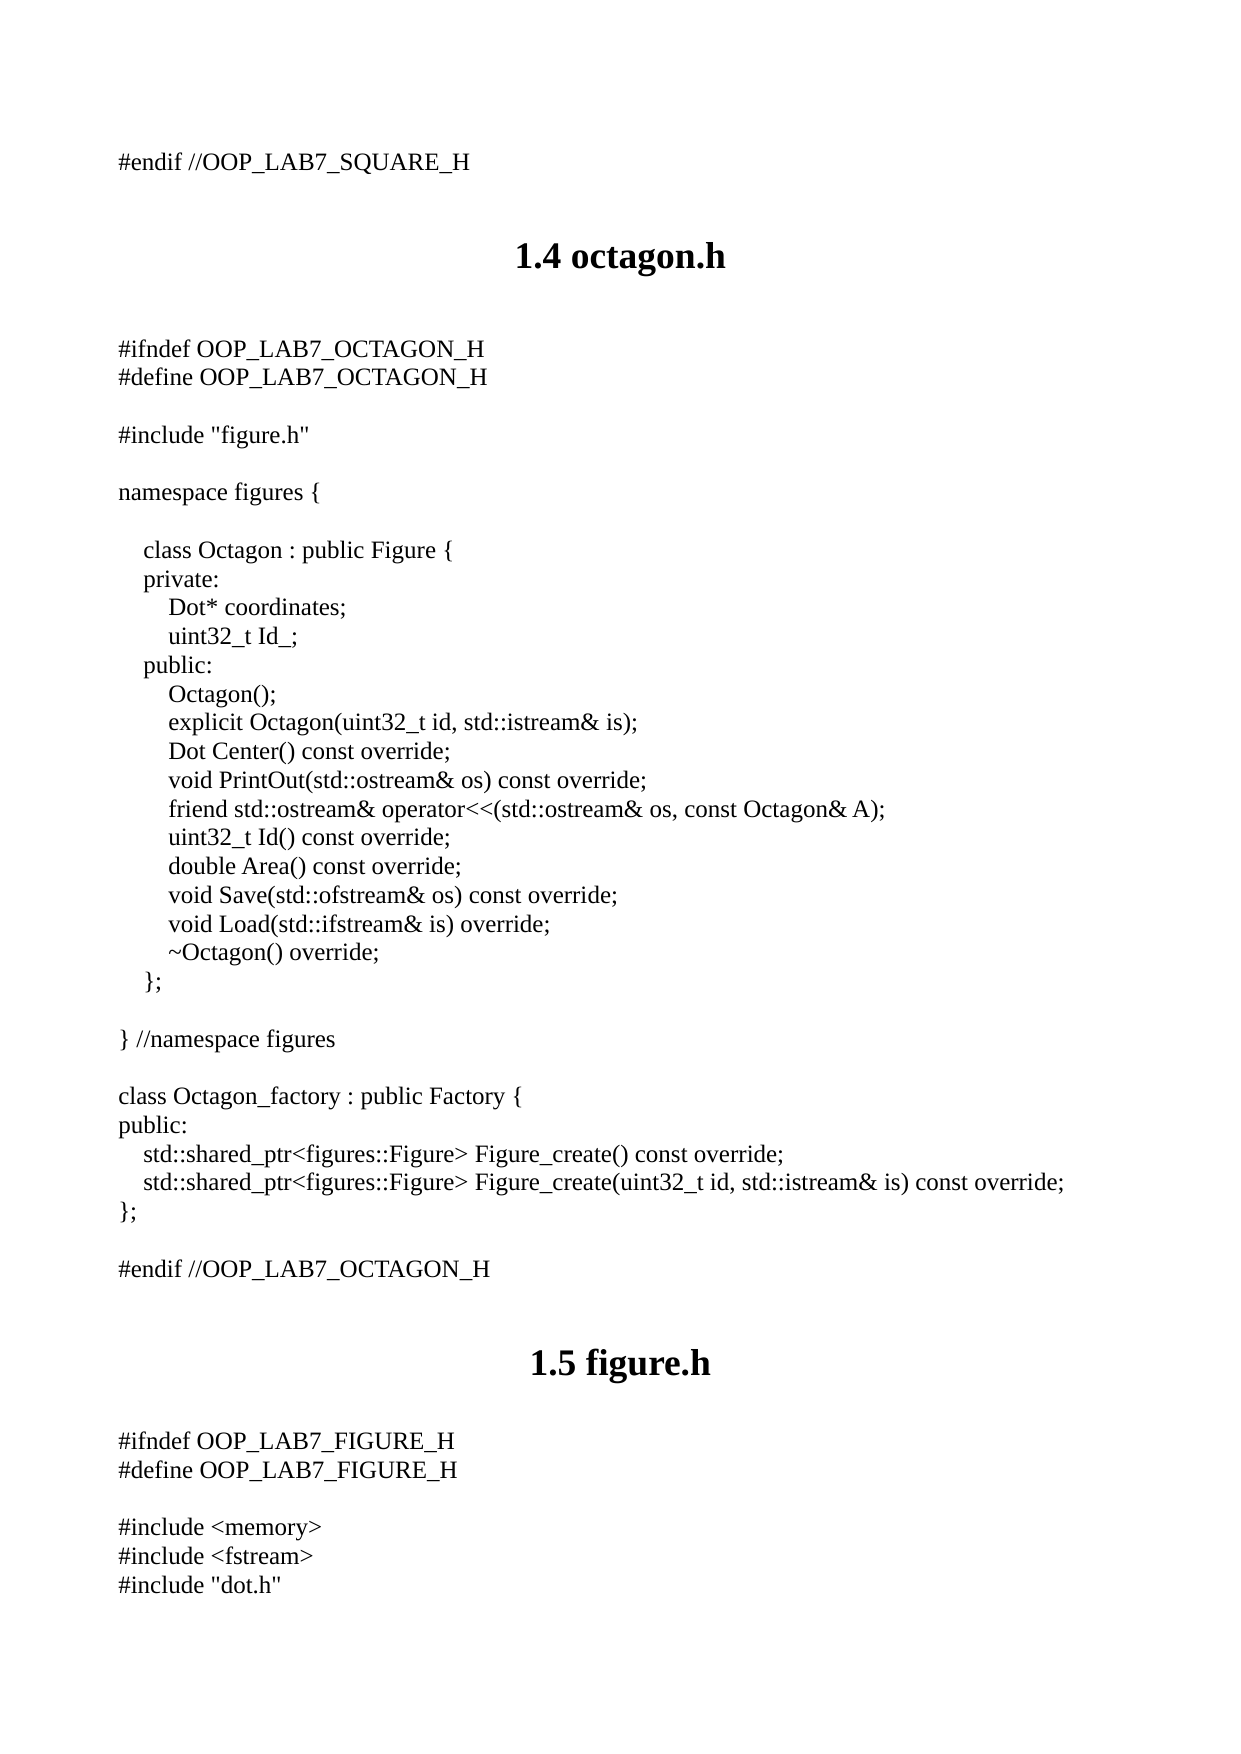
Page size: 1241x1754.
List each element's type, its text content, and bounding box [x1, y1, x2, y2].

text #include <memory> [118, 1512, 1122, 1541]
text public: [118, 1110, 1122, 1139]
text }; [118, 966, 1122, 995]
text std::shared_ptr<figures::Figure> Figure_create(uint32_t id, std::istream& is) const override; [118, 1167, 1122, 1196]
text Octagon(); [118, 679, 1122, 707]
text friend std::ostream& operator<<(std::ostream& os, const Octagon& A); [118, 794, 1122, 822]
text private: [118, 564, 1122, 592]
text Dot Center() const override; [118, 736, 1122, 765]
text #define OOP_LAB7_FIGURE_H [118, 1455, 1122, 1484]
text #endif //OOP_LAB7_SQUARE_H [118, 147, 1122, 176]
text #ifndef OOP_LAB7_FIGURE_H [118, 1426, 1122, 1455]
text #include "dot.h" [118, 1570, 1122, 1599]
text #ifndef OOP_LAB7_OCTAGON_H [118, 334, 1122, 362]
text namespace figures { [118, 477, 1122, 506]
text #include "figure.h" [118, 420, 1122, 449]
text }; [118, 1196, 1122, 1225]
text ~Octagon() override; [118, 937, 1122, 966]
text #endif //OOP_LAB7_OCTAGON_H [118, 1254, 1122, 1282]
text class Octagon : public Figure { [118, 535, 1122, 564]
text 1.4 octagon.h [118, 233, 1122, 276]
text double Area() const override; [118, 851, 1122, 880]
text Dot* coordinates; [118, 592, 1122, 621]
text #include <fstream> [118, 1541, 1122, 1570]
text explicit Octagon(uint32_t id, std::istream& is); [118, 707, 1122, 736]
text std::shared_ptr<figures::Figure> Figure_create() const override; [118, 1139, 1122, 1167]
text class Octagon_factory : public Factory { [118, 1081, 1122, 1110]
text #define OOP_LAB7_OCTAGON_H [118, 362, 1122, 391]
text public: [118, 650, 1122, 679]
text uint32_t Id() const override; [118, 822, 1122, 851]
text void Save(std::ofstream& os) const override; [118, 880, 1122, 909]
text uint32_t Id_; [118, 621, 1122, 650]
text void Load(std::ifstream& is) override; [118, 909, 1122, 937]
text void PrintOut(std::ostream& os) const override; [118, 765, 1122, 794]
text } //namespace figures [118, 1024, 1122, 1052]
text 1.5 figure.h [118, 1340, 1122, 1383]
